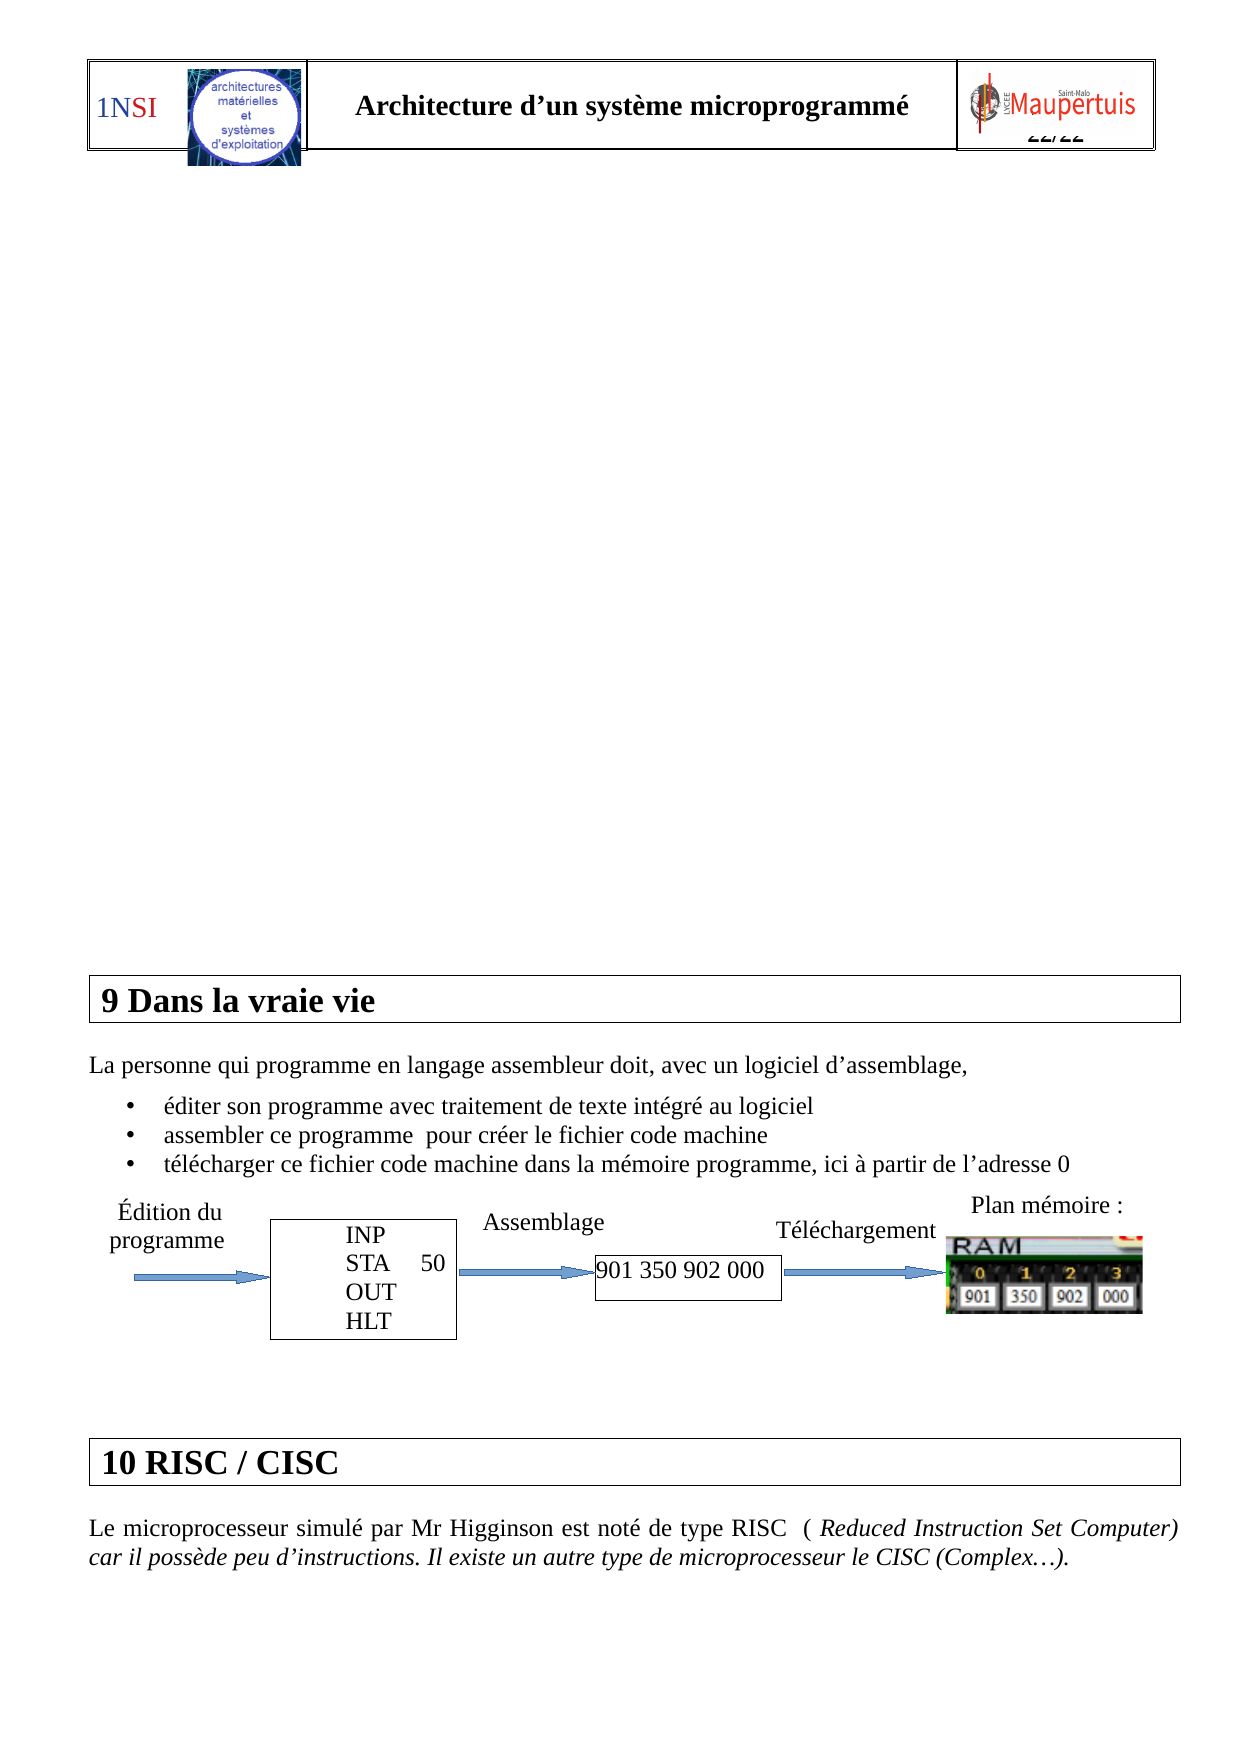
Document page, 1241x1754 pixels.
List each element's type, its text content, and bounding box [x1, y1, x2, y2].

subtitle RISC / CISC [90, 1439, 1180, 1485]
text La personne qui programme en langage assembleur doit, avec un logiciel d’assemblage, [88, 1050, 1181, 1079]
picture [945, 1236, 1143, 1314]
list éditer son programme avec traitement de texte intégré au logiciel [126, 1091, 1181, 1120]
picture [187, 69, 302, 166]
subtitle Dans la vraie vie [90, 976, 1180, 1022]
list télécharger ce fichier code machine dans la mémoire programme, ici à partir de l’adresse 0 [126, 1149, 1181, 1178]
text Le microprocesseur simulé par Mr Higginson est noté de type RISC ( Reduced Instruction Set Computer) car il possède peu d’instructions. Il existe un autre type de microprocesseur le CISC (Complex…). [88, 1513, 1181, 1570]
picture [970, 70, 1137, 136]
list assembler ce programme pour créer le fichier code machine [126, 1120, 1181, 1149]
